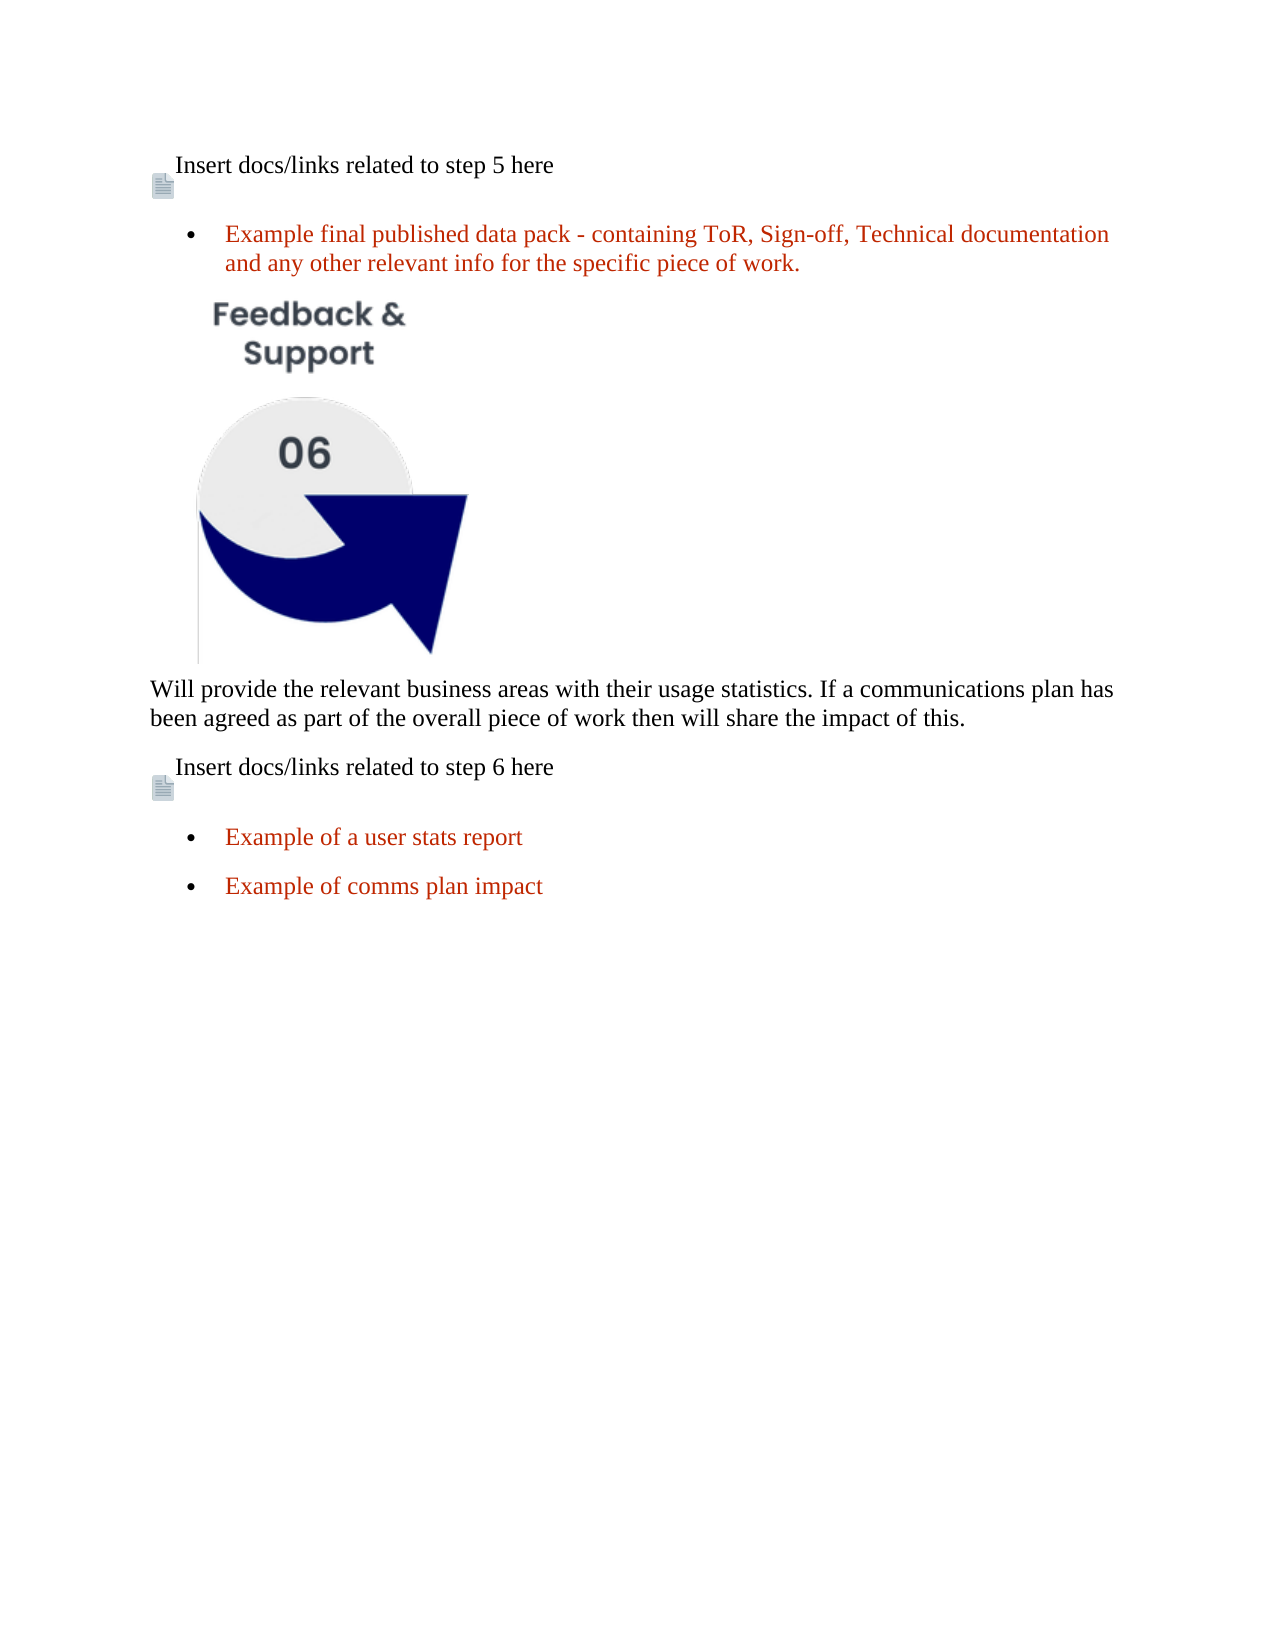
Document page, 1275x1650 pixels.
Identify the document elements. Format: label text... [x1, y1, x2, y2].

list Example final published data pack - containing ToR, Sign-off, Technical documentation and any other relevant info for the specific piece of work. [187, 219, 1125, 277]
text Insert docs/links related to step 5 here [150, 150, 1125, 198]
list Example of comms plan impact [187, 871, 1125, 900]
list Example of a user stats report [187, 822, 1125, 850]
text Will provide the relevant business areas with their usage statistics. If a communications plan has been agreed as part of the overall piece of work then will share the impact of this. [150, 674, 1125, 732]
text Insert docs/links related to step 6 here [150, 752, 1125, 801]
